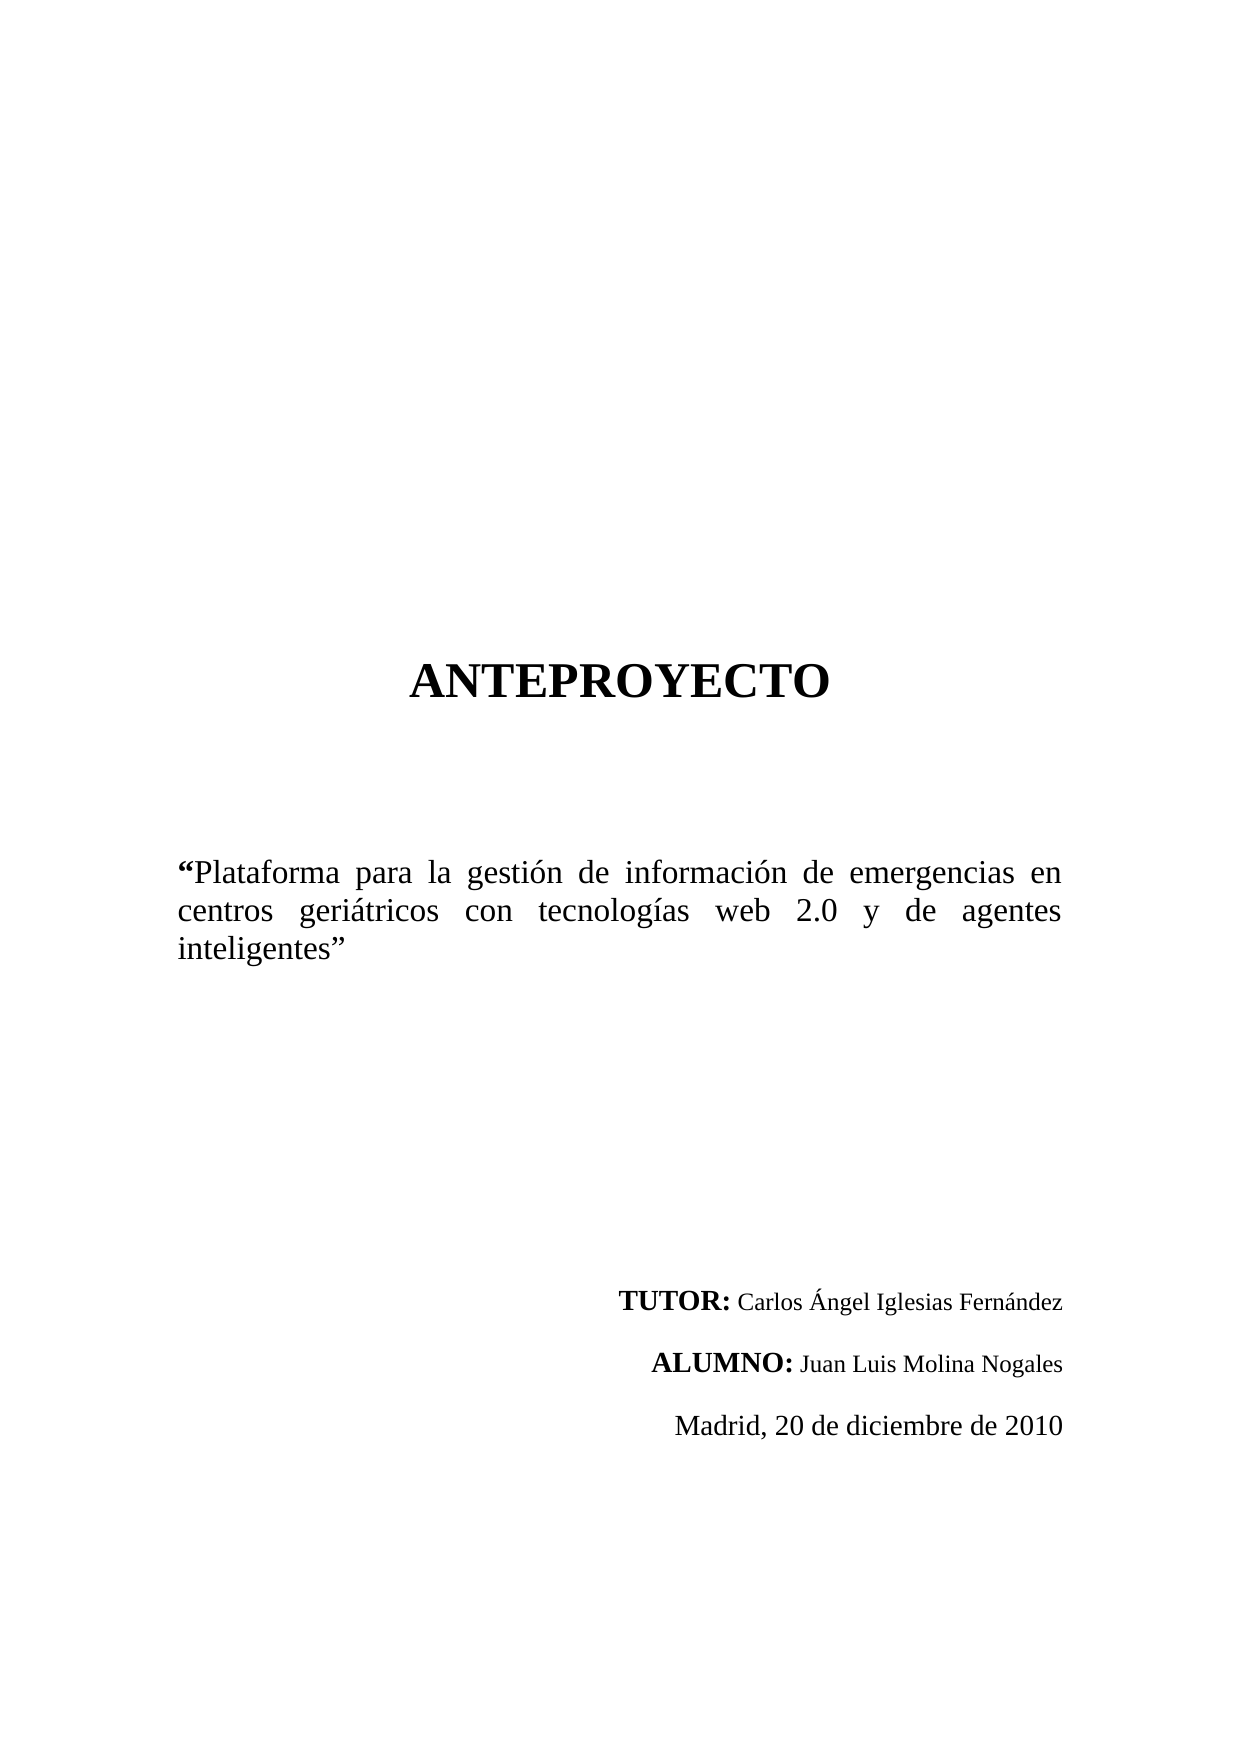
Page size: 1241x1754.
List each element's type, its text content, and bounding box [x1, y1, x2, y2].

text ALUMNO: Juan Luis Molina Nogales [177, 1346, 1063, 1379]
text ANTEPROYECTO [177, 651, 1063, 708]
text TUTOR: Carlos Ángel Iglesias Fernández [177, 1283, 1063, 1317]
text “Plataforma para la gestión de información de emergencias en centros geriátricos con tecnologías web 2.0 y de agentes inteligentes” [177, 852, 1063, 967]
text Madrid, 20 de diciembre de 2010 [177, 1408, 1063, 1441]
